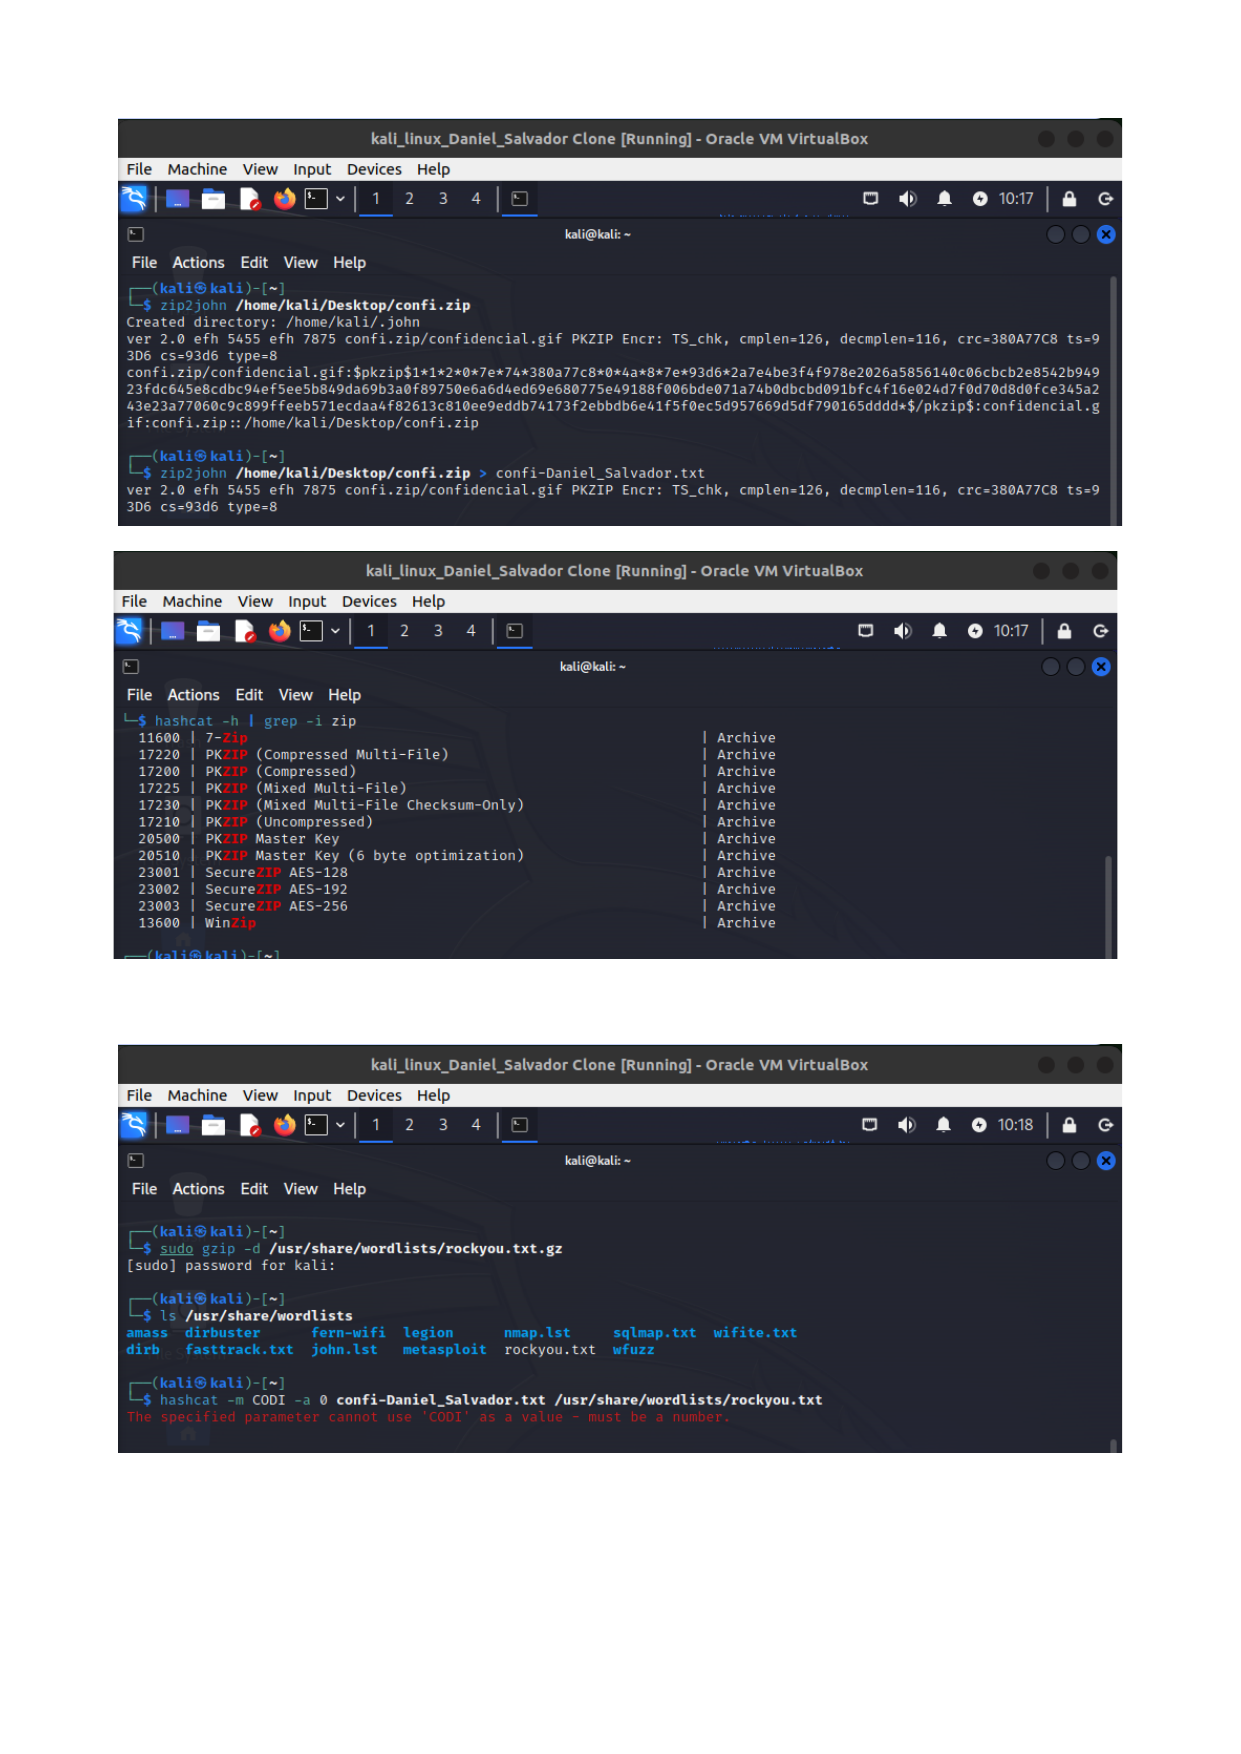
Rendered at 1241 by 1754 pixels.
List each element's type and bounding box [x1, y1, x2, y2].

picture [113, 551, 1118, 959]
picture [118, 118, 1123, 526]
picture [118, 1044, 1123, 1453]
